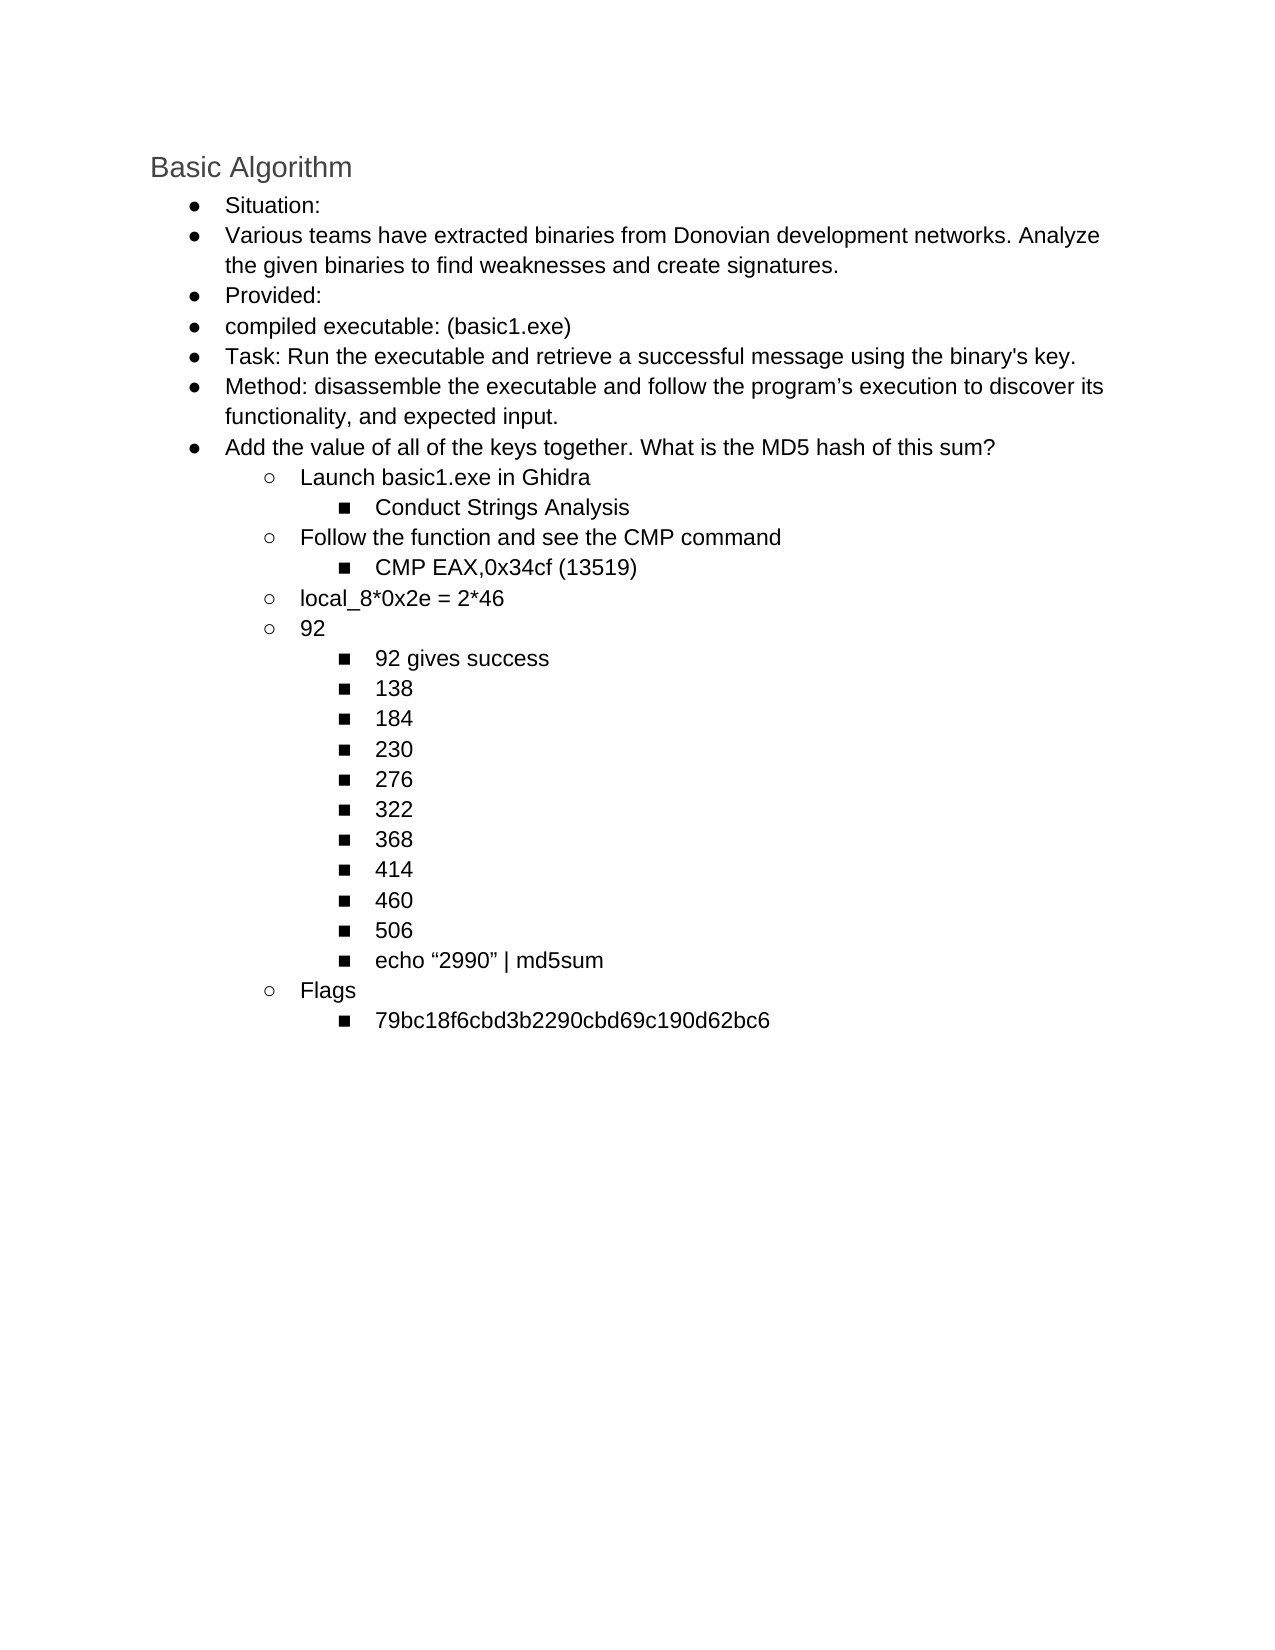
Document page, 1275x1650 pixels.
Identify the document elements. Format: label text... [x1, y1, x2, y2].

list CMP EAX,0x34cf (13519) [337, 554, 1125, 581]
list 92 gives success [337, 645, 1125, 671]
list 276 [337, 766, 1125, 792]
list 460 [337, 887, 1125, 913]
list 92 [262, 615, 1125, 641]
list 184 [337, 705, 1125, 732]
subtitle Basic Algorithm [150, 150, 1125, 183]
list Flags [262, 977, 1125, 1004]
list Various teams have extracted binaries from Donovian development networks. Analyze the given binaries to find weaknesses and create signatures. [187, 222, 1125, 279]
list Add the value of all of the keys together. What is the MD5 hash of this sum? [187, 433, 1125, 460]
list 322 [337, 796, 1125, 822]
list 414 [337, 856, 1125, 883]
list Launch basic1.exe in Ghidra [262, 464, 1125, 490]
list 79bc18f6cbd3b2290cbd69c190d62bc6 [337, 1007, 1125, 1034]
list 368 [337, 826, 1125, 853]
list Conduct Strings Analysis [337, 494, 1125, 520]
list echo “2990” | md5sum [337, 947, 1125, 973]
list Follow the function and see the CMP command [262, 524, 1125, 551]
list Method: disassemble the executable and follow the program’s execution to discover its functionality, and expected input. [187, 373, 1125, 430]
list 138 [337, 675, 1125, 702]
list local_8*0x2e = 2*46 [262, 584, 1125, 611]
list Situation: [187, 192, 1125, 218]
list compiled executable: (basic1.exe) [187, 313, 1125, 339]
list 230 [337, 736, 1125, 762]
list Provided: [187, 282, 1125, 309]
list 506 [337, 917, 1125, 943]
list Task: Run the executable and retrieve a successful message using the binary's key. [187, 343, 1125, 369]
